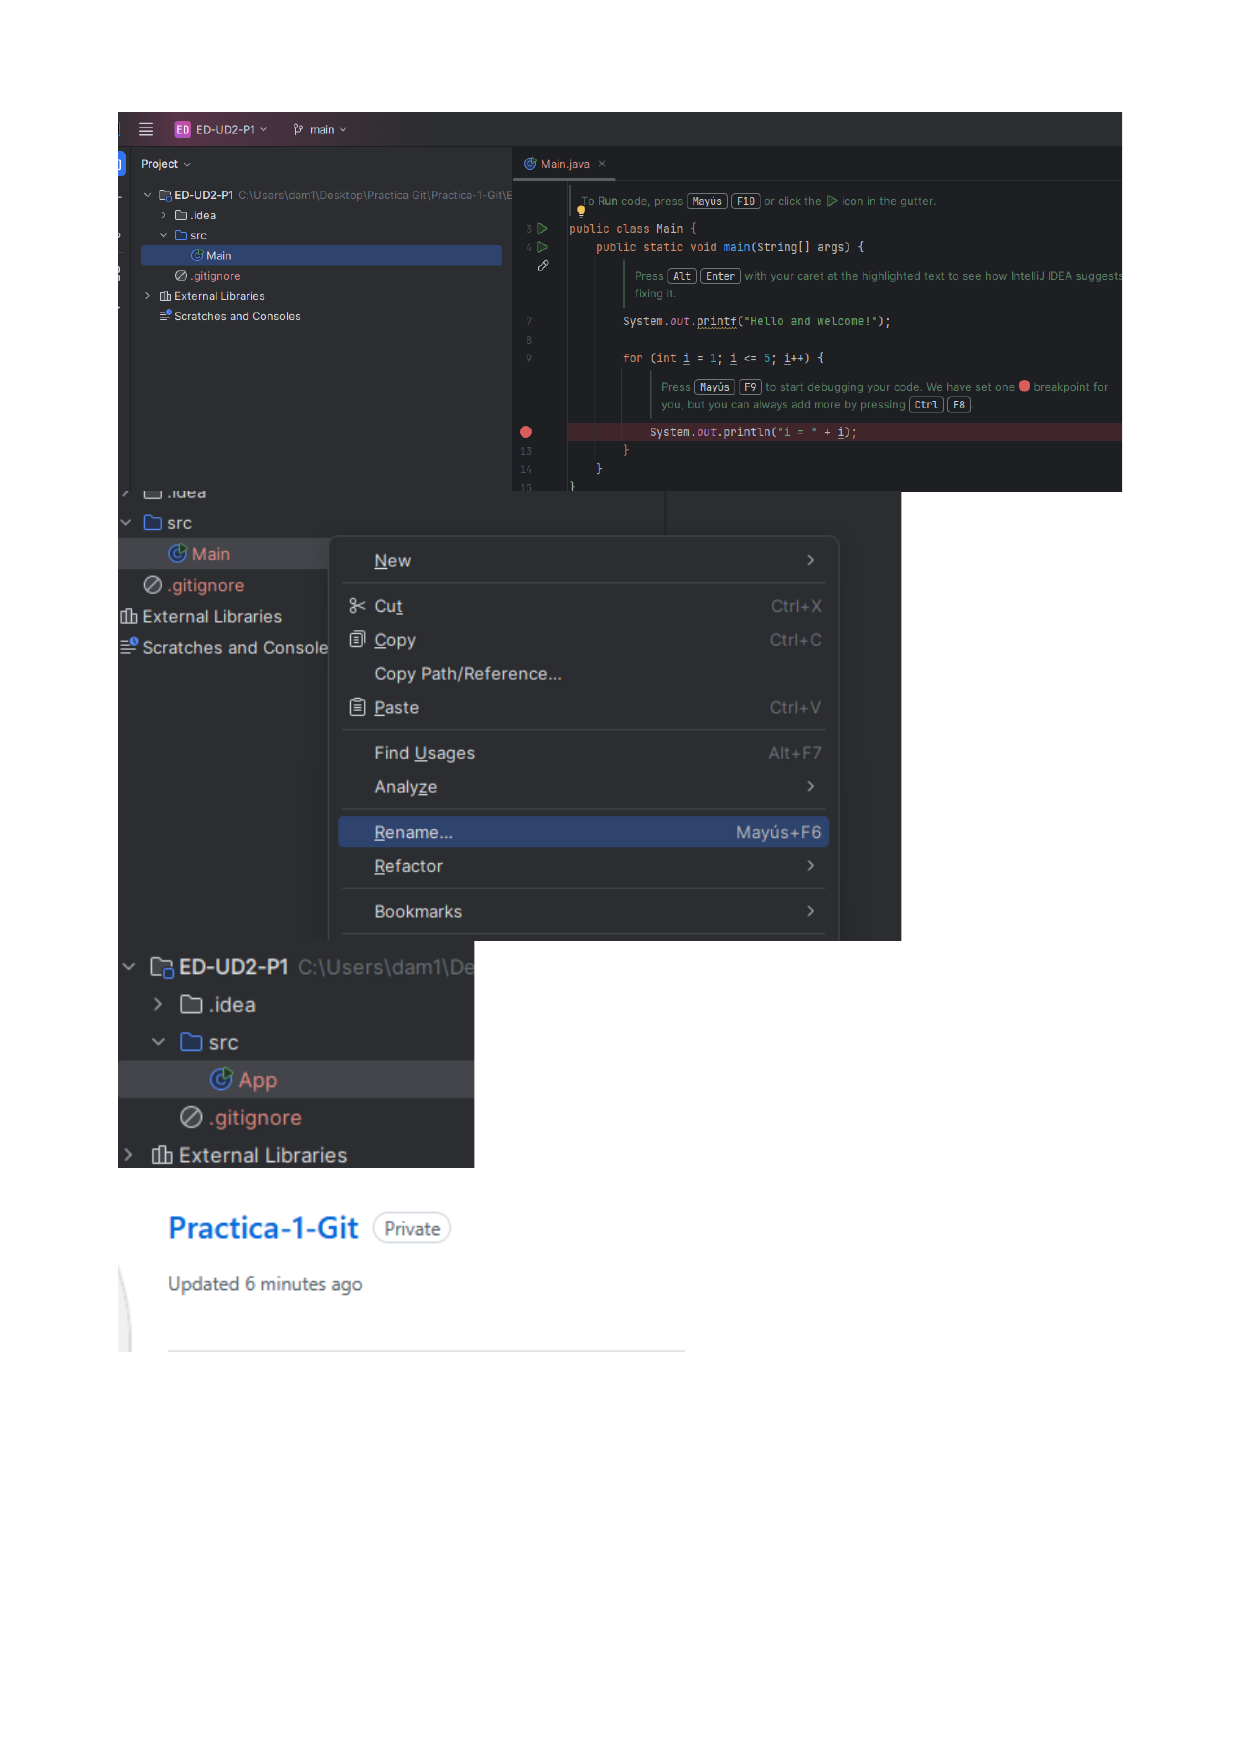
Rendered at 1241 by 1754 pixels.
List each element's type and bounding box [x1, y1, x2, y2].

picture [118, 112, 1123, 1352]
